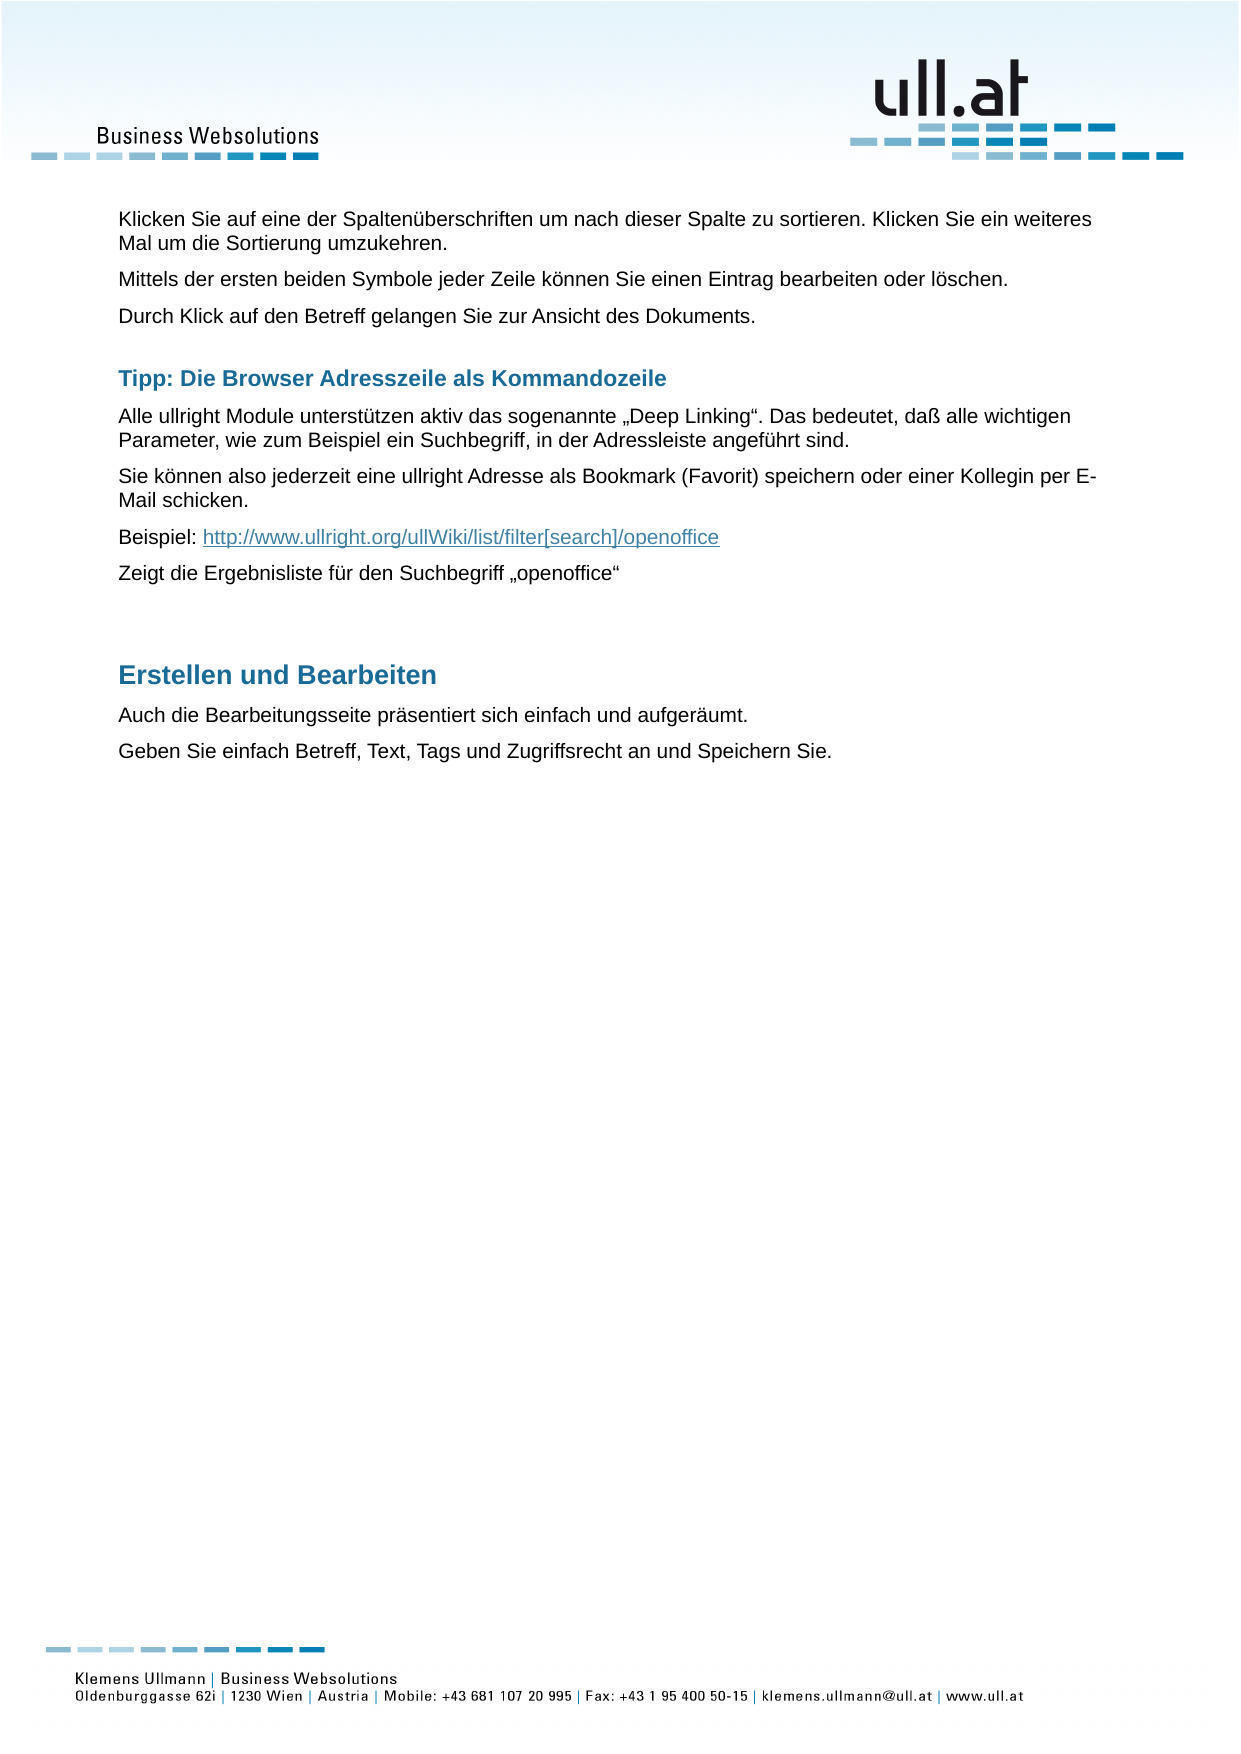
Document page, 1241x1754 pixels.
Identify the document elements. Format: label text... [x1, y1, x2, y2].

text Zeigt die Ergebnisliste für den Suchbegriff „openoffice“ [118, 561, 1122, 585]
text Geben Sie einfach Betreff, Text, Tags und Zugriffsrecht an und Speichern Sie. [118, 739, 1122, 763]
text Durch Klick auf den Betreff gelangen Sie zur Ansicht des Dokuments. [118, 304, 1122, 328]
subtitle Tipp: Die Browser Adresszeile als Kommandozeile [118, 365, 1122, 391]
text Alle ullright Module unterstützen aktiv das sogenannte „Deep Linking“. Das bedeutet, daß alle wichtigen Parameter, wie zum Beispiel ein Suchbegriff, in der Adressleiste angeführt sind. [118, 404, 1122, 452]
subtitle Erstellen und Bearbeiten [118, 659, 1122, 690]
text Beispiel: http://www.ullright.org/ullWiki/list/filter[search]/openoffice [118, 525, 1122, 549]
picture [1, 1, 1239, 160]
picture [16, 1647, 1219, 1745]
text Sie können also jederzeit eine ullright Adresse als Bookmark (Favorit) speichern oder einer Kollegin per E-Mail schicken. [118, 464, 1122, 512]
text Mittels der ersten beiden Symbole jeder Zeile können Sie einen Eintrag bearbeiten oder löschen. [118, 267, 1122, 291]
text Auch die Bearbeitungsseite präsentiert sich einfach und aufgeräumt. [118, 703, 1122, 727]
text Klicken Sie auf eine der Spaltenüberschriften um nach dieser Spalte zu sortieren. Klicken Sie ein weiteres Mal um die Sortierung umzukehren. [118, 207, 1122, 255]
